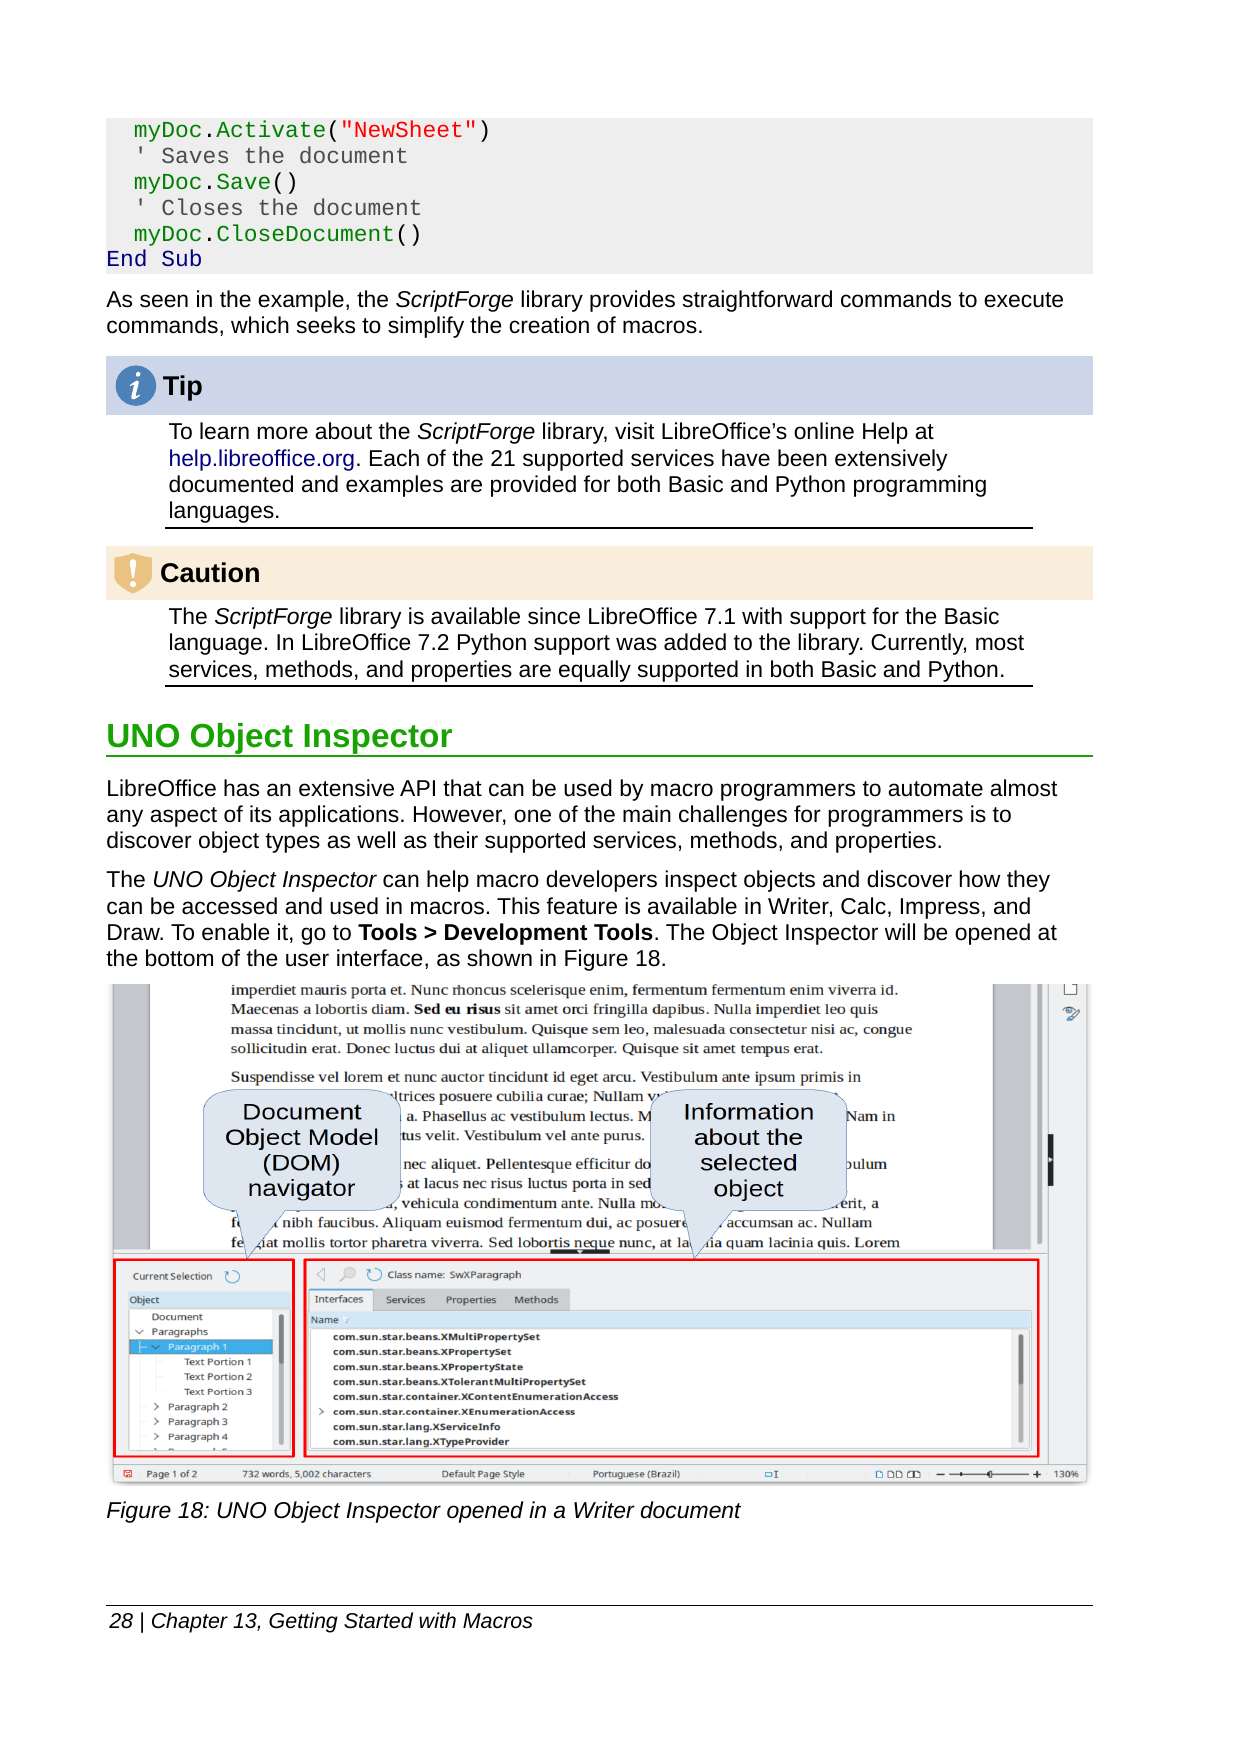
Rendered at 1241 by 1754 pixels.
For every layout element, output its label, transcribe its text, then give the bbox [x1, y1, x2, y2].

picture [106, 984, 1093, 1486]
text The UNO Object Inspector can help macro developers inspect objects and discover how they can be accessed and used in macros. This feature is available in Writer, Calc, Impress, and Draw. To enable it, go to Tools > Development Tools. The Object Inspector will be opened at the bottom of the user interface, as shown in Figure 18. [106, 866, 1093, 972]
text To learn more about the ScriptForge library, visit LibreOffice’s online Help at help.libreoffice.org. Each of the 21 supported services have been extensively documented and examples are provided for both Basic and Python programming languages. [165, 415, 1033, 527]
text myDoc.CloseDocument() [106, 222, 1093, 248]
text LibreOffice has an extensive API that can be used by macro programmers to automate almost any aspect of its applications. However, one of the main challenges for programmers is to discover object types as well as their supported services, methods, and properties. [106, 775, 1093, 854]
subtitle Tip [106, 356, 1093, 415]
text myDoc.Save() [106, 170, 1093, 196]
text ' Closes the document [106, 196, 1093, 222]
text Figure 18: UNO Object Inspector opened in a Writer document [106, 1497, 1093, 1524]
text As seen in the example, the ScriptForge library provides straightforward commands to execute commands, which seeks to simplify the creation of macros. [106, 286, 1093, 338]
text myDoc.Activate("NewSheet") [106, 118, 1093, 144]
text End Sub [106, 248, 1093, 274]
subtitle Caution [106, 546, 1093, 600]
subtitle UNO Object Inspector [106, 717, 1093, 755]
text The ScriptForge library is available since LibreOffice 7.1 with support for the Basic language. In LibreOffice 7.2 Python support was added to the library. Currently, most services, methods, and properties are equally supported in both Basic and Python. [165, 600, 1033, 685]
text ' Saves the document [106, 144, 1093, 170]
